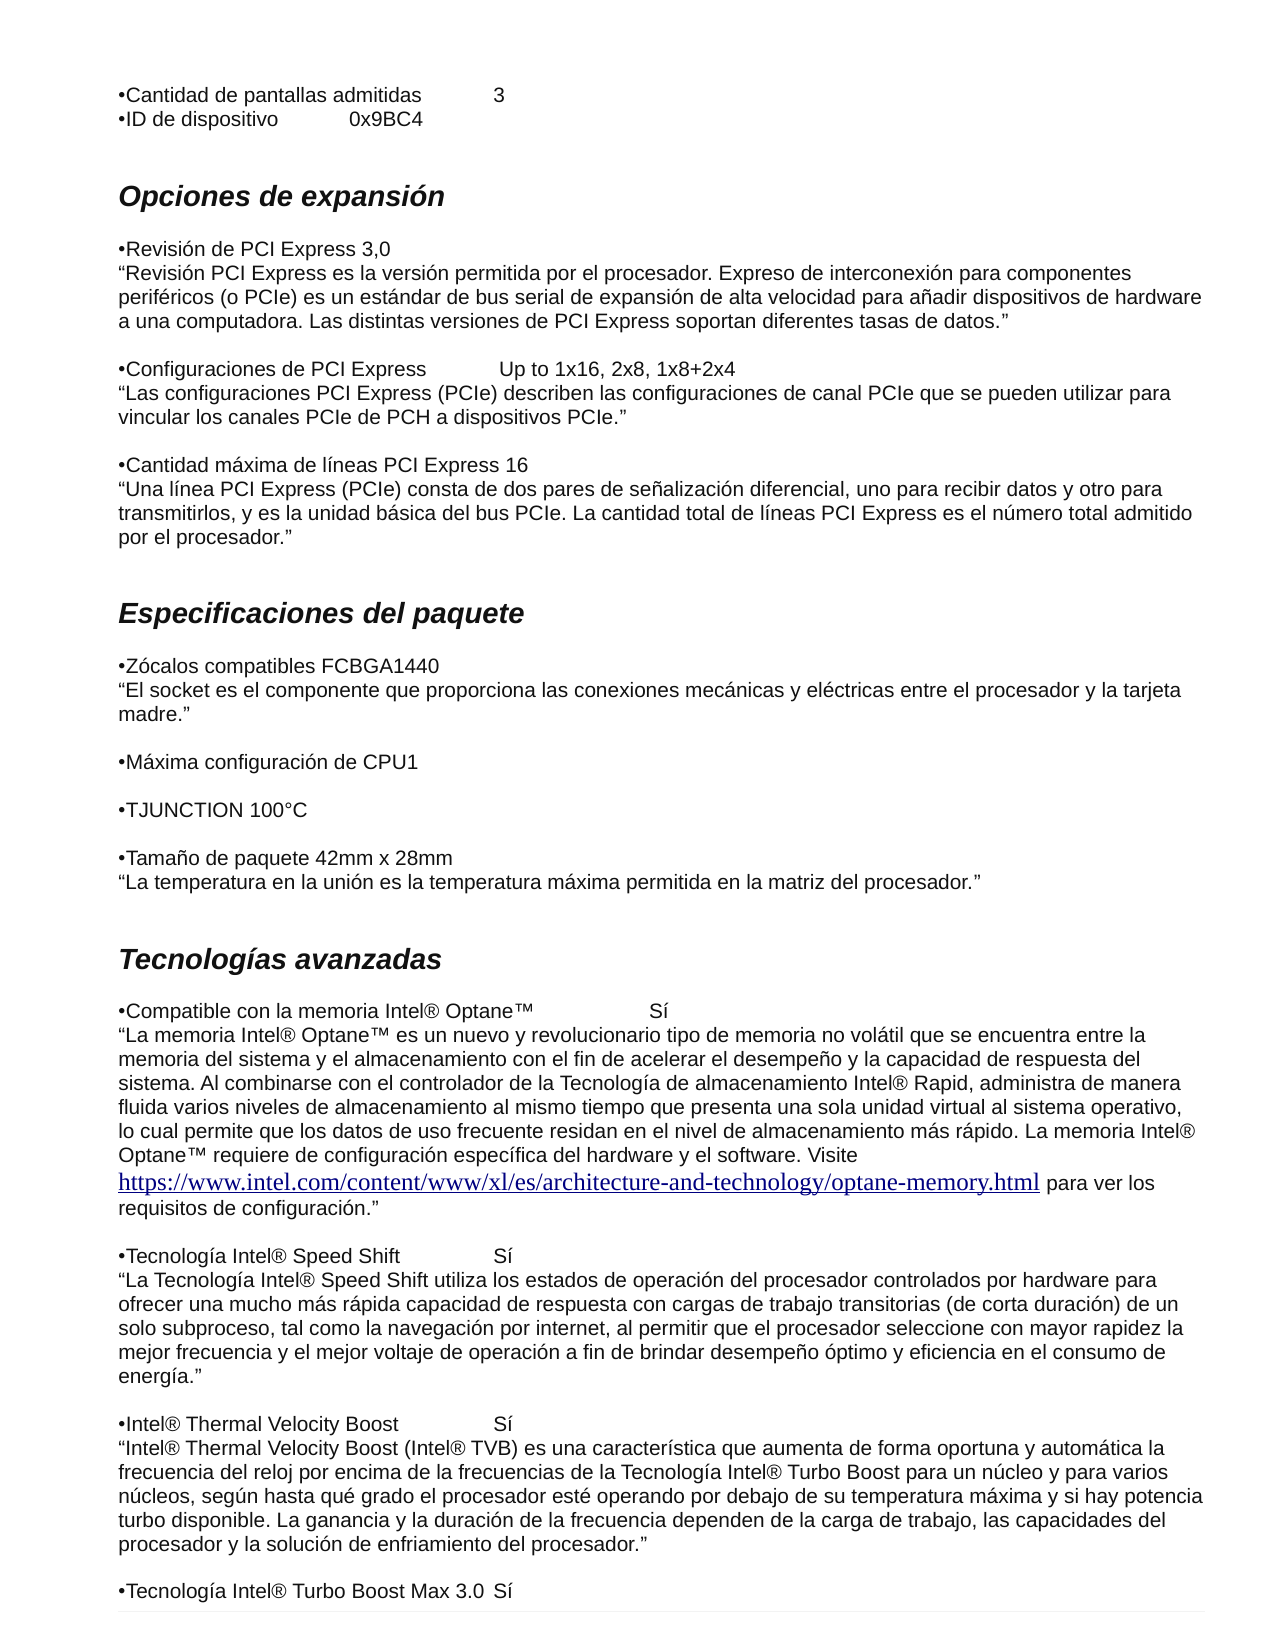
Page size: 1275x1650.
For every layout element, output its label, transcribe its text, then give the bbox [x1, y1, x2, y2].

list Revisión de PCI Express 3,0 [118, 237, 1205, 261]
list Zócalos compatibles FCBGA1440 [118, 654, 1205, 678]
list Máxima configuración de CPU1 [118, 750, 1205, 774]
subtitle Opciones de expansión [118, 179, 1205, 213]
list Configuraciones de PCI Express Up to 1x16, 2x8, 1x8+2x4 [118, 357, 1205, 381]
list ID de dispositivo 0x9BC4 [118, 107, 1205, 131]
list TJUNCTION 100°C [118, 798, 1205, 822]
text “Intel® Thermal Velocity Boost (Intel® TVB) es una característica que aumenta de forma oportuna y automática la frecuencia del reloj por encima de la frecuencias de la Tecnología Intel® Turbo Boost para un núcleo y para varios núcleos, según hasta qué grado el procesador esté operando por debajo de su temperatura máxima y si hay potencia turbo disponible. La ganancia y la duración de la frecuencia dependen de la carga de trabajo, las capacidades del procesador y la solución de enfriamiento del procesador.” [118, 1436, 1205, 1555]
list Intel® Thermal Velocity Boost Sí [118, 1412, 1205, 1436]
list Tamaño de paquete 42mm x 28mm [118, 846, 1205, 870]
subtitle Especificaciones del paquete [118, 596, 1205, 630]
subtitle Tecnologías avanzadas [118, 942, 1205, 975]
text “La temperatura en la unión es la temperatura máxima permitida en la matriz del procesador.” [118, 870, 1205, 894]
text “Revisión PCI Express es la versión permitida por el procesador. Expreso de interconexión para componentes periféricos (o PCIe) es un estándar de bus serial de expansión de alta velocidad para añadir dispositivos de hardware a una computadora. Las distintas versiones de PCI Express soportan diferentes tasas de datos.” [118, 261, 1205, 333]
text “La memoria Intel® Optane™ es un nuevo y revolucionario tipo de memoria no volátil que se encuentra entre la memoria del sistema y el almacenamiento con el fin de acelerar el desempeño y la capacidad de respuesta del sistema. Al combinarse con el controlador de la Tecnología de almacenamiento Intel® Rapid, administra de manera fluida varios niveles de almacenamiento al mismo tiempo que presenta una sola unidad virtual al sistema operativo, lo cual permite que los datos de uso frecuente residan en el nivel de almacenamiento más rápido. La memoria Intel® Optane™ requiere de configuración específica del hardware y el software. Visite https://www.intel.com/content/www/xl/es/architecture-and-technology/optane-memory.html para ver los requisitos de configuración.” [118, 1023, 1205, 1220]
list Cantidad de pantallas admitidas 3 [118, 83, 1205, 107]
list Tecnología Intel® Turbo Boost Max 3.0 Sí [118, 1579, 1205, 1611]
text “Una línea PCI Express (PCIe) consta de dos pares de señalización diferencial, uno para recibir datos y otro para transmitirlos, y es la unidad básica del bus PCIe. La cantidad total de líneas PCI Express es el número total admitido por el procesador.” [118, 477, 1205, 548]
list Cantidad máxima de líneas PCI Express 16 [118, 452, 1205, 477]
list Compatible con la memoria Intel® Optane™ Sí [118, 999, 1205, 1023]
list Tecnología Intel® Speed Shift Sí [118, 1244, 1205, 1268]
text “Las configuraciones PCI Express (PCIe) describen las configuraciones de canal PCIe que se pueden utilizar para vincular los canales PCIe de PCH a dispositivos PCIe.” [118, 381, 1205, 428]
text “La Tecnología Intel® Speed Shift utiliza los estados de operación del procesador controlados por hardware para ofrecer una mucho más rápida capacidad de respuesta con cargas de trabajo transitorias (de corta duración) de un solo subproceso, tal como la navegación por internet, al permitir que el procesador seleccione con mayor rapidez la mejor frecuencia y el mejor voltaje de operación a fin de brindar desempeño óptimo y eficiencia en el consumo de energía.” [118, 1268, 1205, 1388]
text “El socket es el componente que proporciona las conexiones mecánicas y eléctricas entre el procesador y la tarjeta madre.” [118, 678, 1205, 726]
